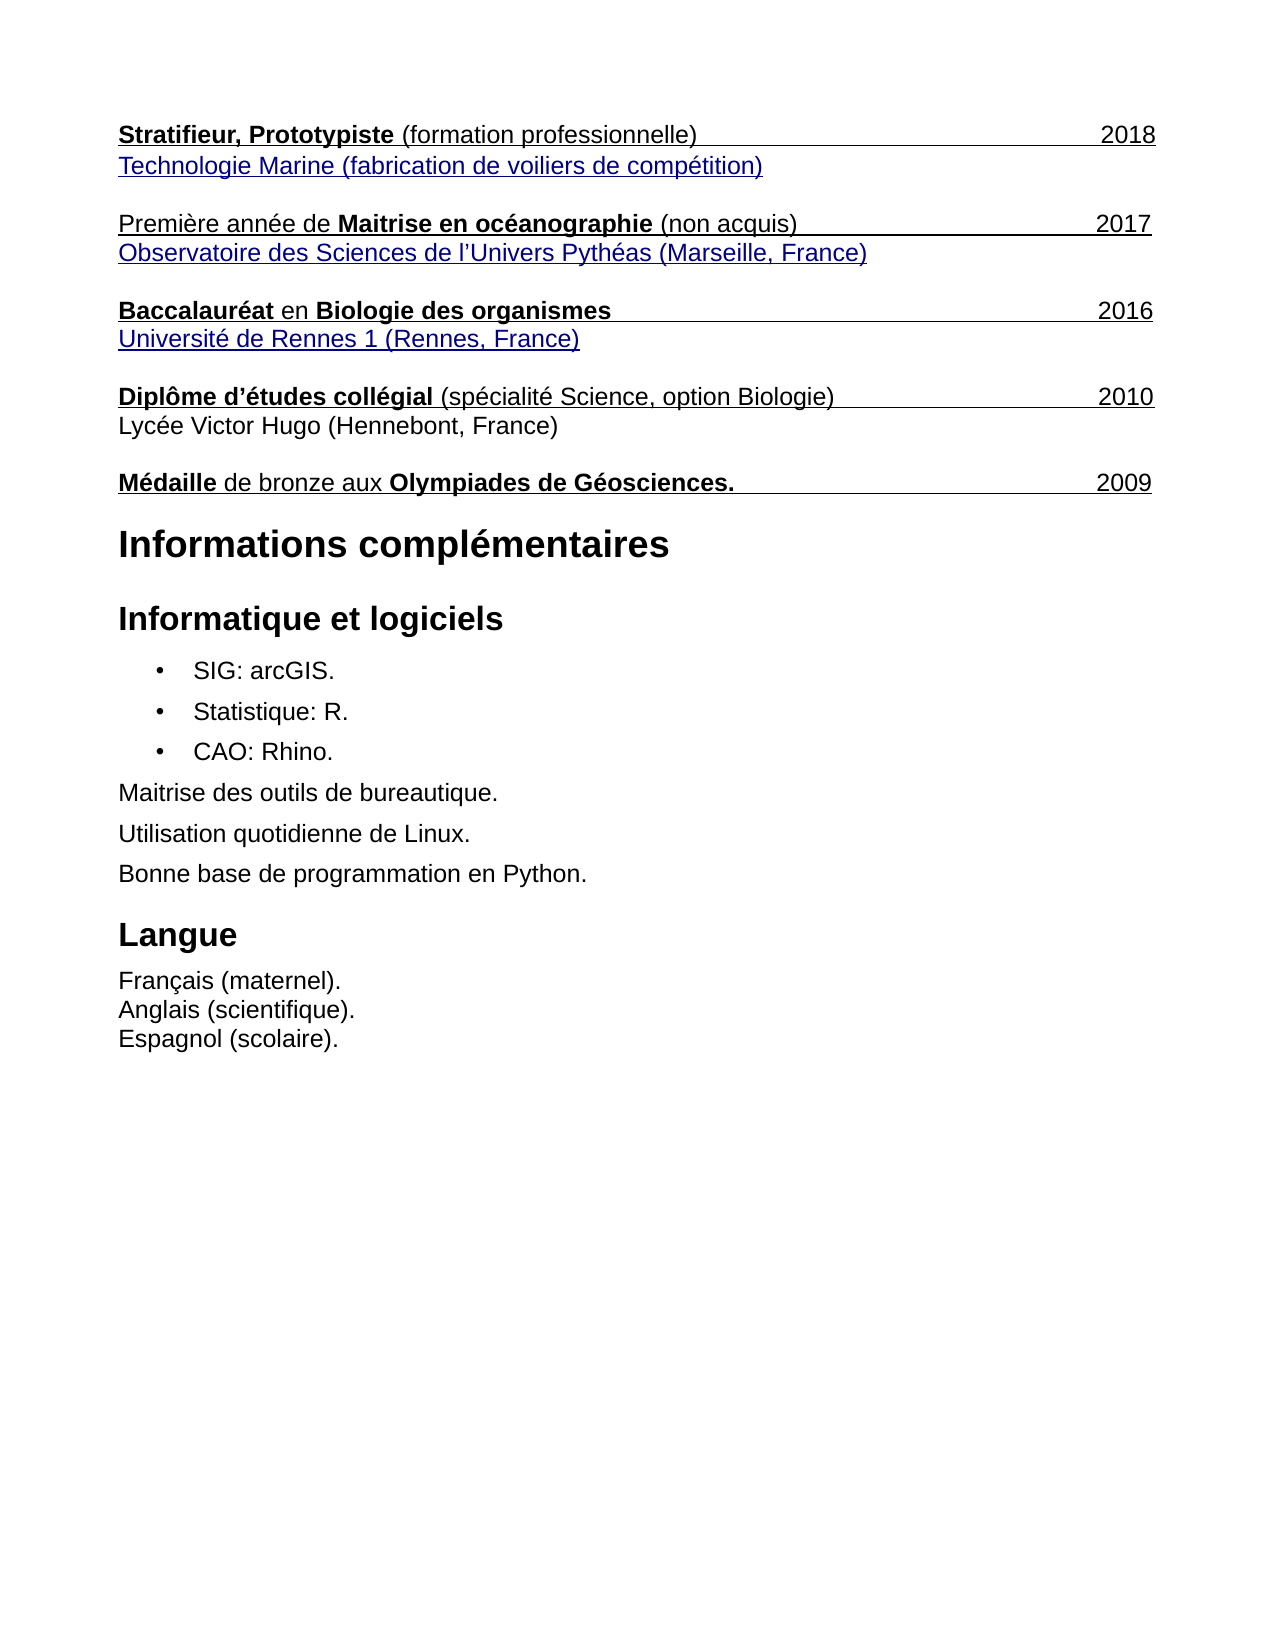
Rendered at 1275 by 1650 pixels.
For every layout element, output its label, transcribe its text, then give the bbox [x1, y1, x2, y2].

text Utilisation quotidienne de Linux. [118, 819, 1157, 847]
text Diplôme d’études collégial (spécialité Science, option Biologie) 2010 [118, 382, 1157, 411]
subtitle Langue [118, 915, 1157, 953]
text Stratifieur, Prototypiste (formation professionnelle) 2018 [118, 118, 1157, 149]
text Anglais (scientifique). [118, 995, 1157, 1023]
text Maitrise des outils de bureautique. [118, 778, 1157, 807]
text Bonne base de programmation en Python. [118, 859, 1157, 888]
text Espagnol (scolaire). [118, 1023, 1157, 1052]
text Université de Rennes 1 (Rennes, France) [118, 324, 1157, 353]
list CAO: Rhino. [156, 737, 1157, 766]
text Français (maternel). [118, 966, 1157, 995]
text Première année de Maitrise en océanographie (non acquis) 2017 [118, 209, 1157, 238]
text Technologie Marine (fabrication de voiliers de compétition) [118, 149, 1157, 181]
subtitle Informations complémentaires [118, 522, 1157, 566]
text Médaille de bronze aux Olympiades de Géosciences. 2009 [118, 468, 1157, 497]
subtitle Informatique et logiciels [118, 599, 1157, 637]
list SIG: arcGIS. [156, 656, 1157, 685]
text Observatoire des Sciences de l’Univers Pythéas (Marseille, France) [118, 238, 1157, 267]
text Baccalauréat en Biologie des organismes 2016 [118, 296, 1157, 324]
text Lycée Victor Hugo (Hennebont, France) [118, 411, 1157, 439]
list Statistique: R. [156, 697, 1157, 726]
